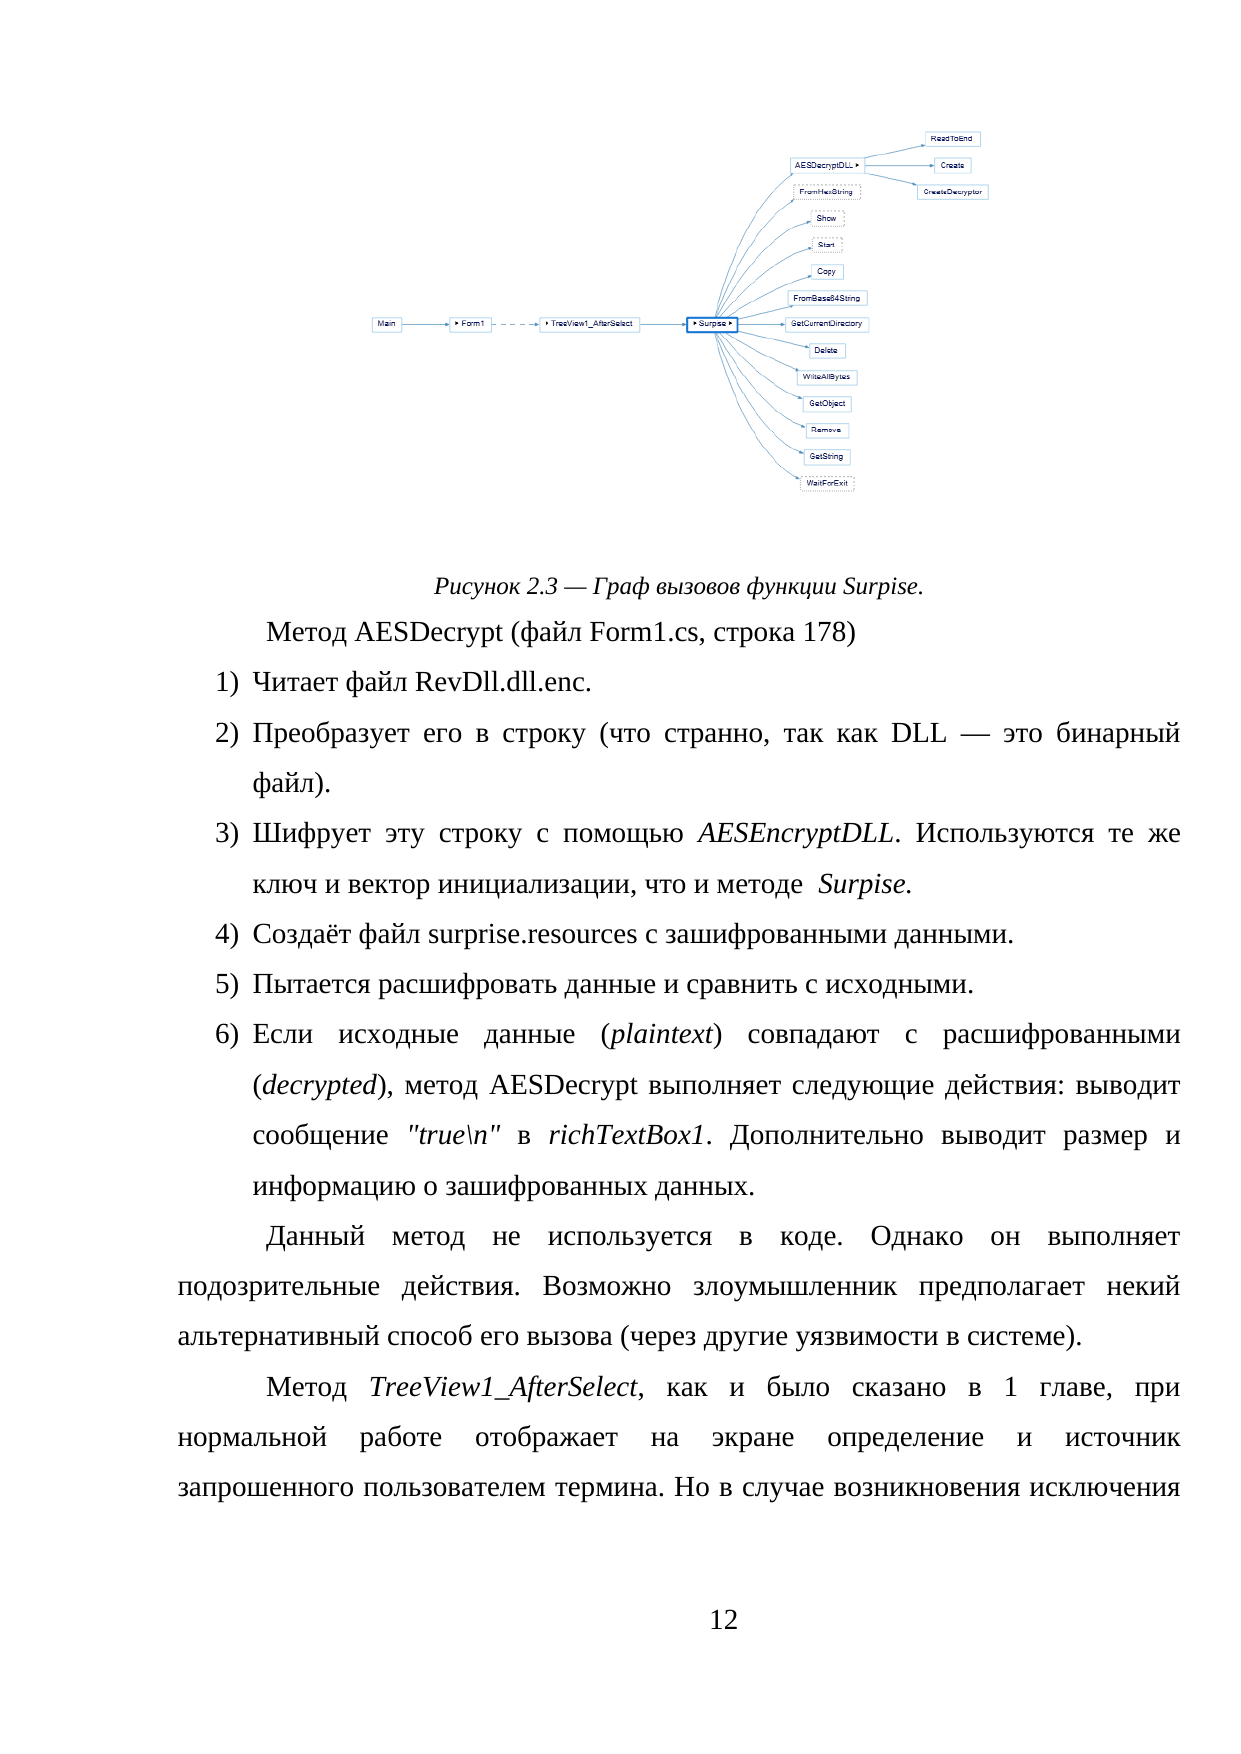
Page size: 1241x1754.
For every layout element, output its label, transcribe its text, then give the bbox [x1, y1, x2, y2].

picture [358, 118, 1001, 504]
text Метод AESDecrypt (файл Form1.cs, строка 178) [177, 614, 1181, 648]
text Данный метод не используется в коде. Однако он выполняет подозрительные действия. Возможно злоумышленник предполагает некий альтернативный способ его вызова (через другие уязвимости в системе). [177, 1218, 1181, 1352]
list Пытается расшифровать данные и сравнить с исходными. [215, 966, 1181, 1000]
list Читает файл RevDll.dll.enc. [215, 664, 1181, 698]
text Метод TreeView1_AfterSelect, как и было сказано в 1 главе, при нормальной работе отображает на экране определение и источник запрошенного пользователем термина. Но в случае возникновения исключения [177, 1369, 1181, 1503]
list Шифрует эту строку с помощью AESEncryptDLL. Используются те же ключ и вектор инициализации, что и методе Surpise. [215, 815, 1181, 899]
text Рисунок 2.3 — Граф вызовов функции Surpise. [177, 571, 1181, 600]
list Если исходные данные (plaintext) совпадают с расшифрованными (decrypted), метод AESDecrypt выполняет следующие действия: выводит сообщение "true\n" в richTextBox1. Дополнительно выводит размер и информацию о зашифрованных данных. [215, 1017, 1181, 1201]
list Создаёт файл surprise.resources с зашифрованными данными. [215, 916, 1181, 949]
list Преобразует его в строку (что странно, так как DLL — это бинарный файл). [215, 715, 1181, 799]
